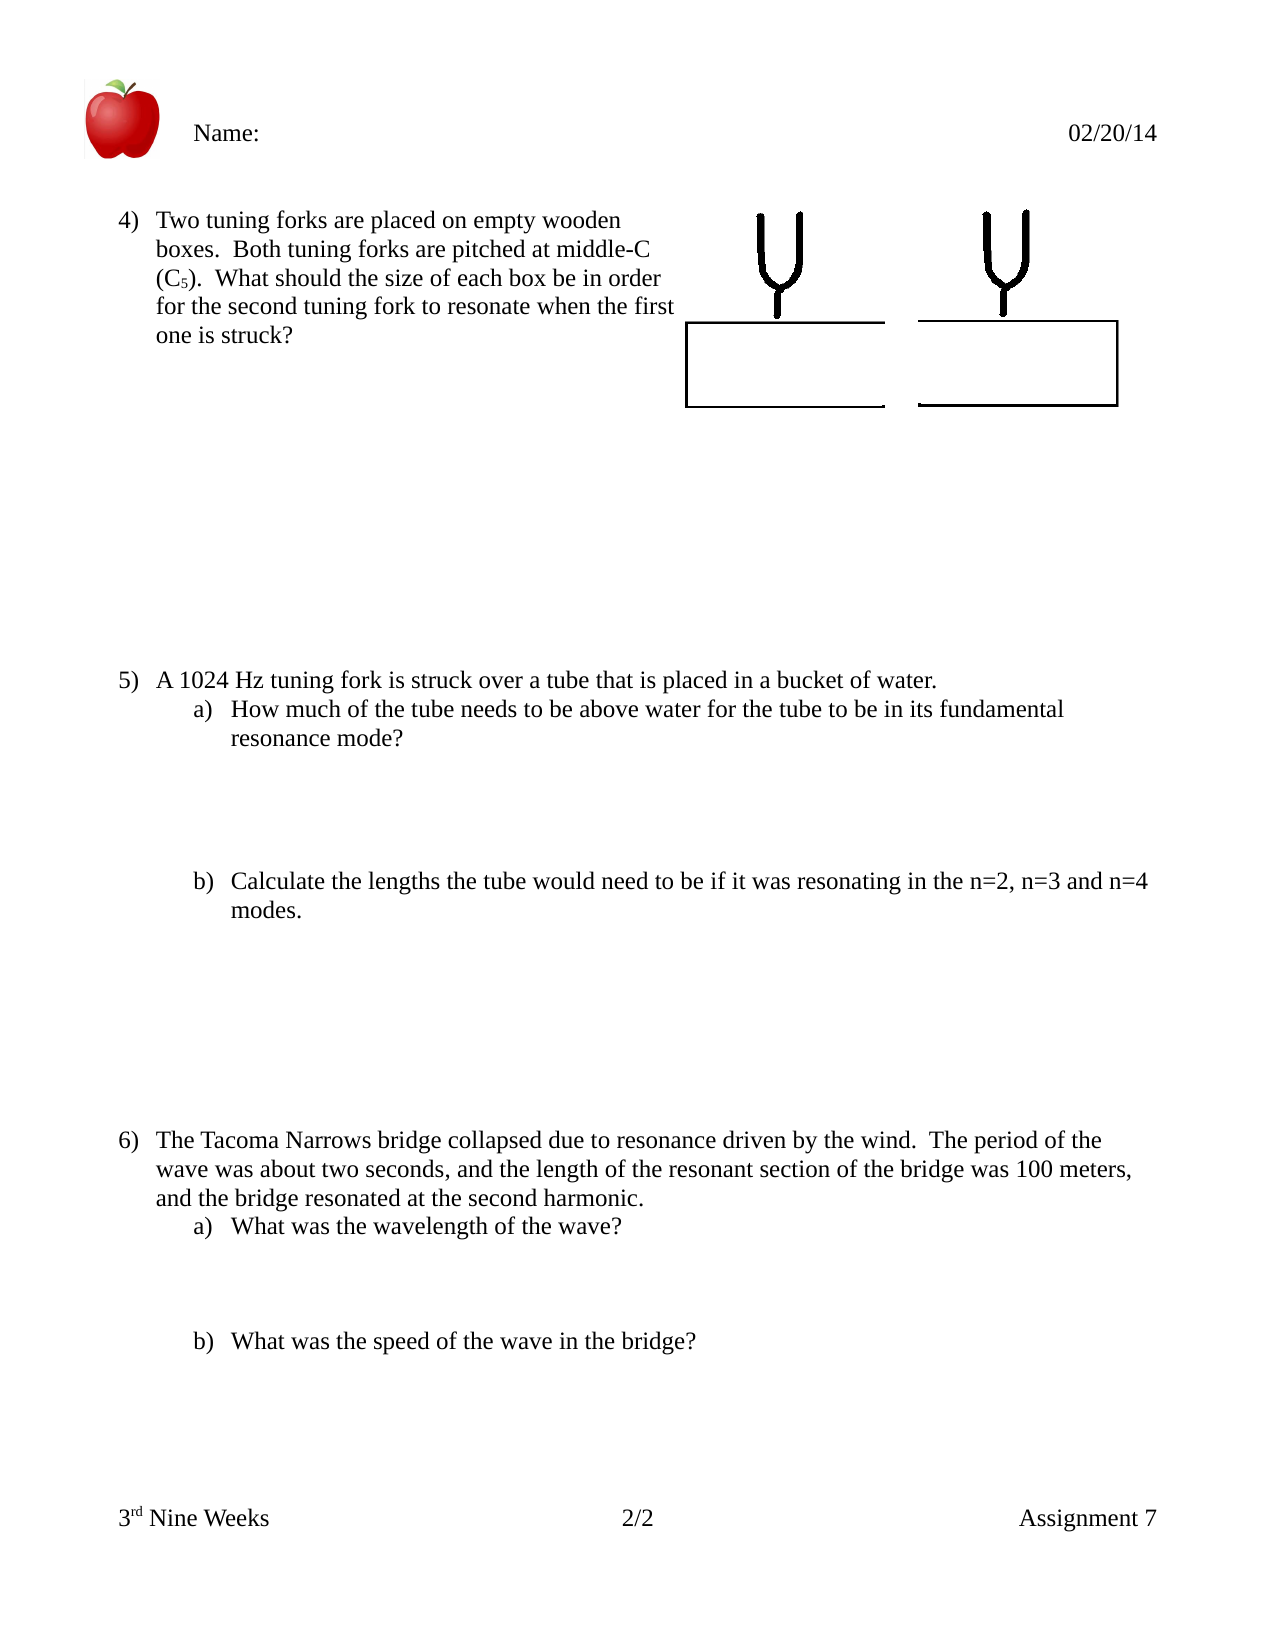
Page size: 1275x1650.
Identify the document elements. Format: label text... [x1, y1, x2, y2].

list A 1024 Hz tuning fork is struck over a tube that is placed in a bucket of water. [118, 665, 1157, 694]
list The Tacoma Narrows bridge collapsed due to resonance driven by the wind. The period of the wave was about two seconds, and the length of the resonant section of the bridge was 100 meters, and the bridge resonated at the second harmonic. [118, 1125, 1157, 1211]
list Calculate the lengths the tube would need to be if it was resonating in the n=2, n=3 and n=4 modes. [193, 866, 1157, 924]
list What was the speed of the wave in the bridge? [193, 1326, 1157, 1355]
list Two tuning forks are placed on empty wooden boxes. Both tuning forks are pitched at middle-C (C5). What should the size of each box be in order for the second tuning fork to resonate when the first one is struck? [118, 205, 676, 349]
list What was the wavelength of the wave? [193, 1211, 1157, 1240]
picture [676, 197, 1155, 429]
list How much of the tube needs to be above water for the tube to be in its fundamental resonance mode? [193, 694, 1157, 751]
picture [84, 79, 160, 159]
